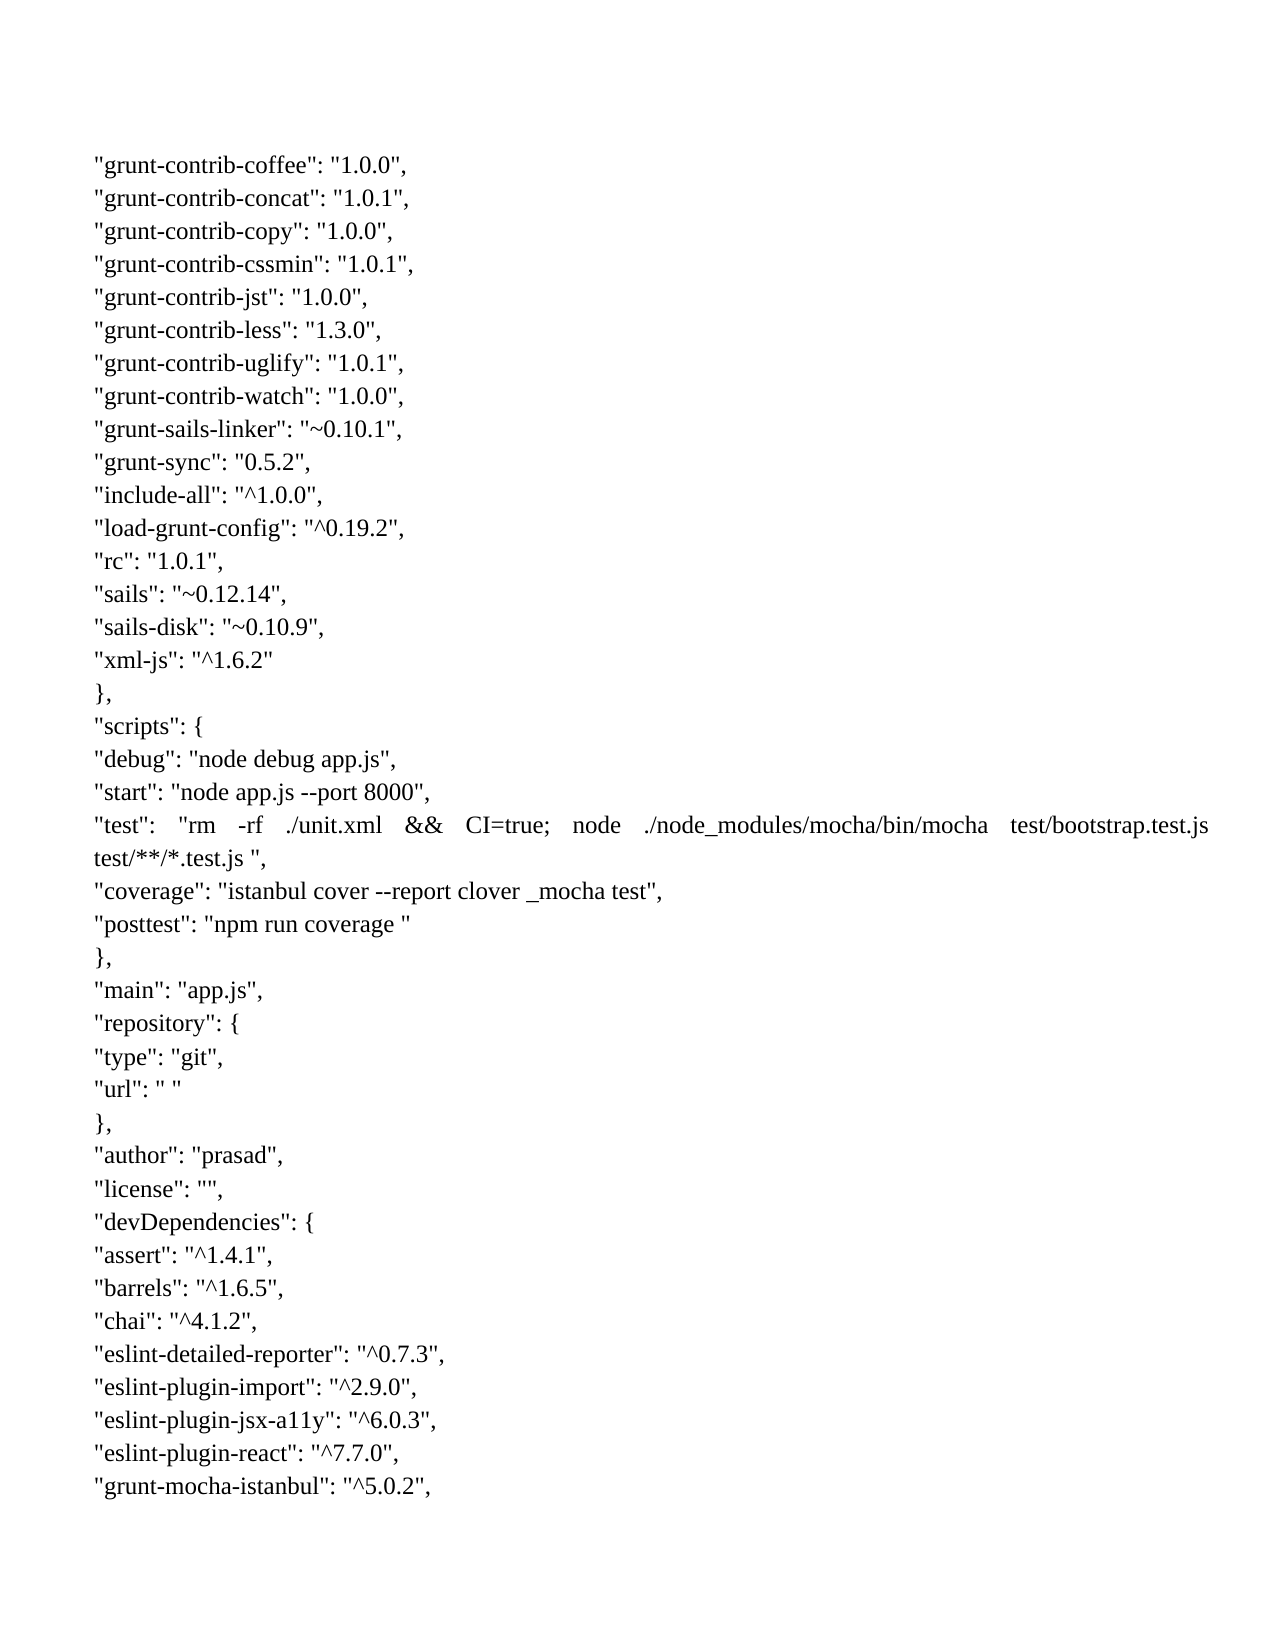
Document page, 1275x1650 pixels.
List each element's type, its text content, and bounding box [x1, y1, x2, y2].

text "coverage": "istanbul cover --report clover _mocha test", [94, 876, 1209, 905]
text "grunt-contrib-cssmin": "1.0.1", [94, 249, 1209, 278]
text "include-all": "^1.0.0", [94, 480, 1209, 509]
text "eslint-detailed-reporter": "^0.7.3", [94, 1339, 1209, 1367]
text "grunt-contrib-uglify": "1.0.1", [94, 348, 1209, 377]
text "rc": "1.0.1", [94, 546, 1209, 575]
text "grunt-contrib-coffee": "1.0.0", [94, 150, 1209, 179]
text "devDependencies": { [94, 1207, 1209, 1235]
text "start": "node app.js --port 8000", [94, 777, 1209, 806]
text "grunt-sails-linker": "~0.10.1", [94, 414, 1209, 443]
text "sails-disk": "~0.10.9", [94, 612, 1209, 641]
text "author": "prasad", [94, 1141, 1209, 1169]
text "main": "app.js", [94, 976, 1209, 1004]
text "repository": { [94, 1008, 1209, 1037]
text "test": "rm -rf ./unit.xml && CI=true; node ./node_modules/mocha/bin/mocha test/bootstrap.test.js test/**/*.test.js ", [94, 810, 1209, 872]
text }, [94, 1108, 1209, 1136]
text "grunt-contrib-concat": "1.0.1", [94, 183, 1209, 212]
text "sails": "~0.12.14", [94, 579, 1209, 608]
text "eslint-plugin-react": "^7.7.0", [94, 1438, 1209, 1467]
text "eslint-plugin-import": "^2.9.0", [94, 1372, 1209, 1401]
text "grunt-contrib-watch": "1.0.0", [94, 381, 1209, 410]
text }, [94, 942, 1209, 971]
text "posttest": "npm run coverage " [94, 909, 1209, 938]
text "type": "git", [94, 1042, 1209, 1070]
text "load-grunt-config": "^0.19.2", [94, 513, 1209, 542]
text "debug": "node debug app.js", [94, 744, 1209, 773]
text "eslint-plugin-jsx-a11y": "^6.0.3", [94, 1405, 1209, 1433]
text "xml-js": "^1.6.2" [94, 645, 1209, 674]
text "grunt-sync": "0.5.2", [94, 447, 1209, 476]
text "chai": "^4.1.2", [94, 1306, 1209, 1334]
text }, [94, 678, 1209, 707]
text "grunt-contrib-less": "1.3.0", [94, 315, 1209, 344]
text "grunt-contrib-copy": "1.0.0", [94, 216, 1209, 245]
text "grunt-mocha-istanbul": "^5.0.2", [94, 1471, 1209, 1499]
text "scripts": { [94, 711, 1209, 740]
text "url": " " [94, 1074, 1209, 1103]
text "grunt-contrib-jst": "1.0.0", [94, 282, 1209, 311]
text "license": "", [94, 1174, 1209, 1202]
text "barrels": "^1.6.5", [94, 1273, 1209, 1301]
text "assert": "^1.4.1", [94, 1240, 1209, 1268]
